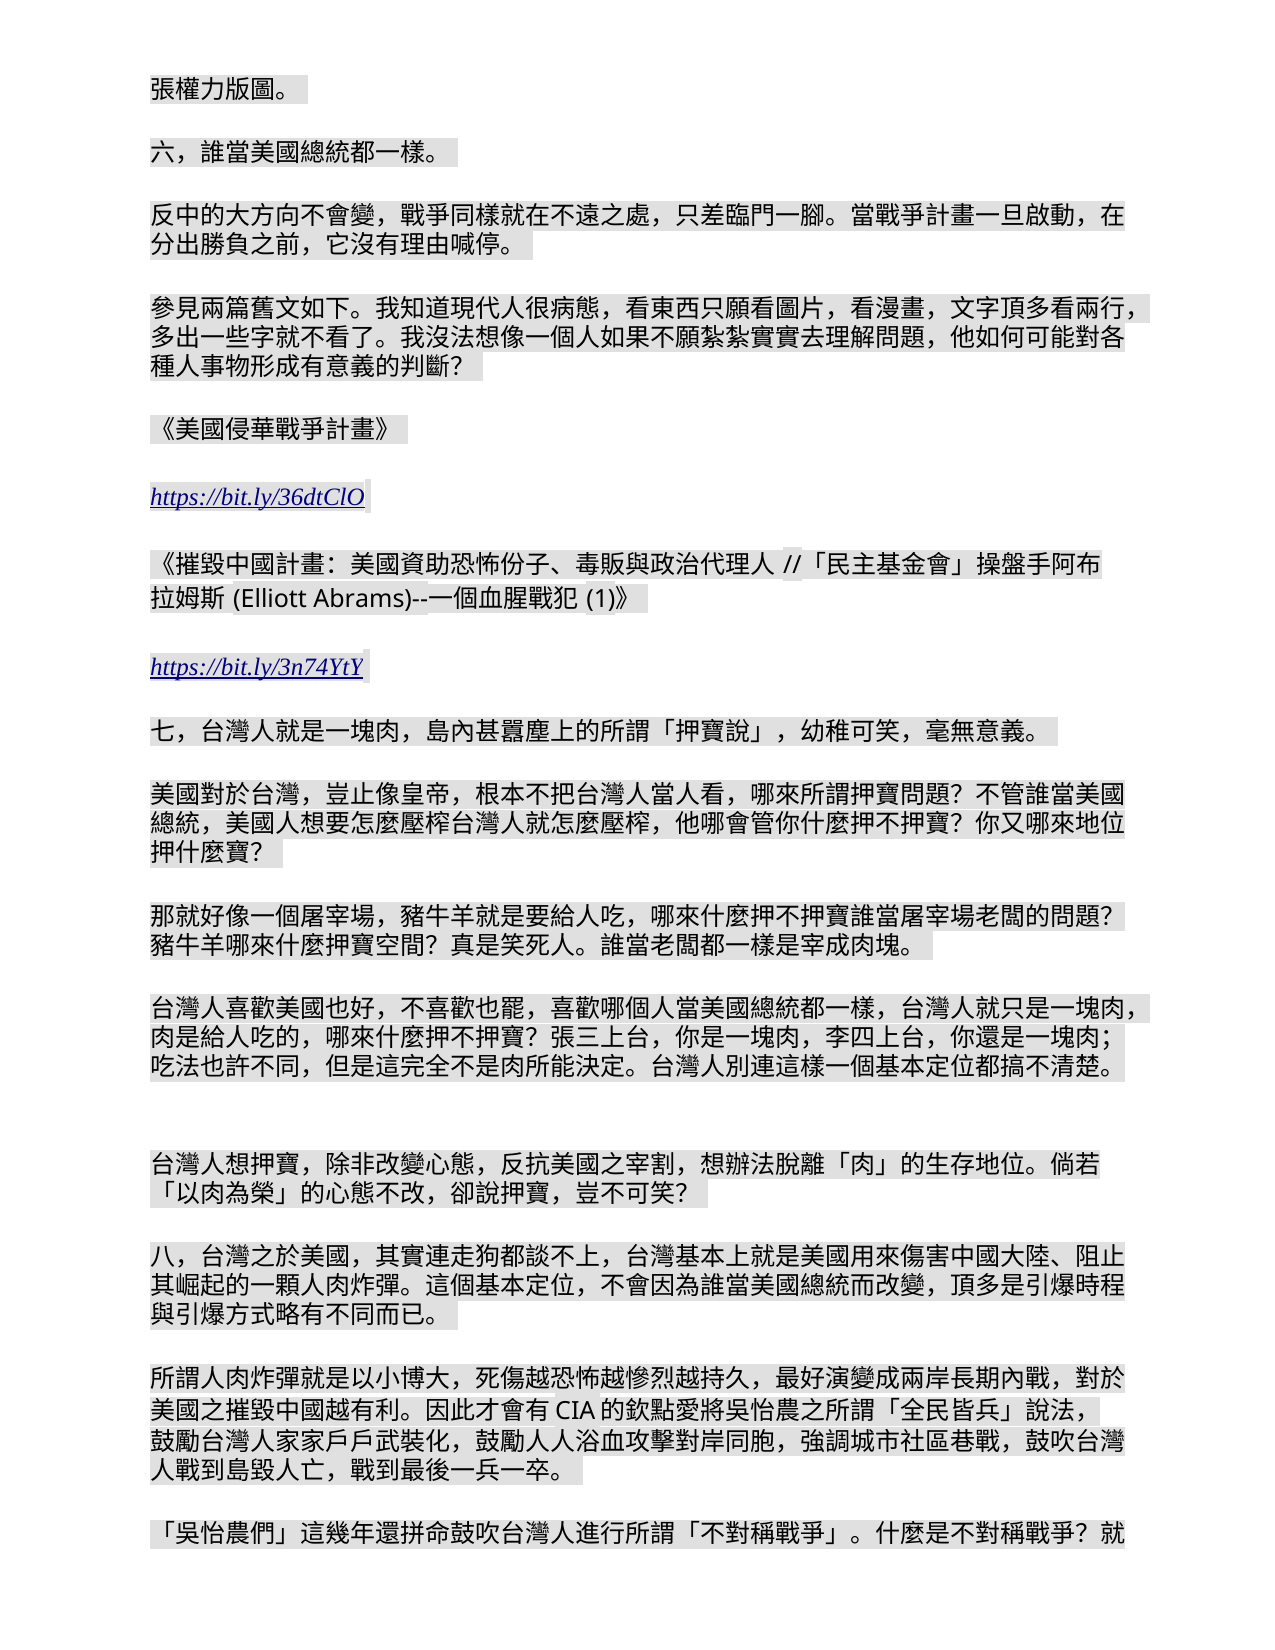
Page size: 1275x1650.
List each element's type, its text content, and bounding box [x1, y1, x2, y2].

text 川普勝負何妨？ 陳真 2020. 11. 09. 我其實很不喜歡給文字取標題。為什麼呢？因為標題往往意味著某種主題與概括性，簡單說就是結構，而我對於結構或理論化等等這類東西或企圖，始終覺得很反感，畢竟我們不是在談論物理化學或數學與邏輯等等所謂「硬科學」，而是在談論活生生的人事物，它基本上有著一種反理論與反結構的特性；就跟羅素批評「邏輯分析」一樣，每「理論化」一次，人事物的真實內涵就得少掉一些。 我講這東西，可深可淺。淺的大約就是這樣，不然還能怎樣？畢竟任何公眾文字，包括巴勒網也一樣，都只是一種很像幼兒園的課程，學一些兔兔、鴨鴨或「ㄅㄨ ㄅㄨ有幾個輪子」(幼兒園大班上學期的教材) 之類的東西。但若要深刻一點來講，肯定就不可能公眾化了；能聽懂的，少之又少，就好像能聽懂相對論的，世上大概也不會有多少人。有興趣探究的，不妨把維根斯坦和Peter Winch的著作全翻出來讀一讀。 總之就是，通俗文字有它的缺陷與長處。缺陷就是很幼稚很膚淺，你沒法拿它做「字面解」。至於長處，也許就是它就像一種啟發、寓言、故事或隱喻，也許帶來一種洞見(insight)，也許激發某種想像，就像禪宗手指明月，重點不是「手指」，而是難以訴說的「明月」；著眼於「手指」是沒有意義的。 類似表白說過很多次了，閒言表過，言歸正傳。以上所言，與底下所述沒有任何 (直接) 關係。 很多人常問我，相較於拜登，川普及其選舉勝負對於兩岸的影響。我的看法是這樣： 一，我不知道。而且我相信，事實上也沒有人知道。我們都只能瞎子摸象，亂猜一通。 但是，雖然你我都是瞎子，摸象的能力也許還是有點差別。至少，有些瞎子是有點病識感的，他知道自己眼睛看不見，因此知道如何看待自己的「摸象」結果之有限性與臆測性。 二，川普是「和平的」。 如果拿川普來和希拉蕊那個血腥妖女及歐巴馬那個陰狠人渣來對比，那麼，毫無疑問，川普應該獲得一百個諾貝爾和平獎，他肯定是歷年來最「和平」、最少血腥、最少侵略與屠殺的一位美國總統，就如良哲所說，美國人日後說不定會懷念起這段世界「和平」的歲月。當然，「和平」得打個引號，它不是真的和平，而是跟過去各種恐怖侵略與屠殺相比。 三，川普從過去之不可預測，變成可預測。 上一回美國總統選舉，我打了個比方：選妖女希拉磊是穩死的，但是，選出川普則不一定，因為他不是建制派，而是半路殺出的程咬金，他不會照著建制派的劇本走。換個方式說，他或多或少打亂了美國對於打擊中國既有的戰略布局。 打亂不一定更好，也不一定更壞，說不準。但是，希拉蕊卻是完全可預測的「壞」，她是deep state的核心人物，瘋狂嗜血，貪婪血腥，泯滅人性；她是各種侵略戰爭的完全信奉者，相信拳頭就是真理，視「非白人」性命如草芥。 可是，這一回不一樣。經過四年的觀察，川普變成可高度預測。他無非就是個商人，喜歡錢，喜歡權力與享受，喜歡女色與美食。他不會喜歡讓美國付出代價的戰爭，更不會喜歡讓自己富可敵國的各種生意受到影響。 當然，川普即便貴為總統，依然不可能有多少自主空間，你從他周圍那些張牙舞爪的官員就能看得出來，真正牢牢掌握權力的，依舊是以軍工複合體及情治體系為權力核心的 "deep state"，而非川普。川普所能起的作用，大約就是延緩中美戰爭最終按鈕之啟動。 反之，拜登卻充滿高度不確定性，你根本不知道他有什麼政見，根本不知道他當美國總統究竟是想幹什麼，完全一片空白。不過，可以預測的是，當權力再度回歸並集中在建制派手裏，往後的反中手法一定更加複雜且邪惡。相較之下，川普行事雖然瘋狂與戲劇化，但手段也相對單純。 四，拜登代表民主黨出馬競選是很可疑的，甚至可怕，權力結構非常不透明。 因為，從拜登無數荒腔走板的言行來看，就算不是精神科或腦神經科醫師，應該也能清楚察覺他似乎已有明顯的失智症狀，若非輕度失智，至少也已是初期發病階段。我不相信他所代表的 "deep state" 不知道把美國最高權力交給一個失智老人的極度風險。對我來說，這是一個謎。但是，美國政治向來如此，關乎權力之事，宛若宮廷深深深幾許，計中有計，陰還更陰，非常不透明。 五，川普是個「殷實」的生意人。 羅素曾經說過，美國就像一家採取「權力世襲制」的公司，軍火商及情治體系和金融禿鷹才是美國永不改選的真正掌權人。羅素說，所謂選美國總統，向來就像選出左手或右手那樣可笑與狡詐。事實上，不管選出右手或左手，都是選出同樣的一組人馬。 反之，川普卻完全不在這個世襲的權力結構裏頭。他純粹就是個生意人。對於「生意人」一詞，我毫無貶意，而是某種相對敬意。生意人跟大家一樣，喜歡賺錢，但是生意人特別害怕戰亂。 也許你會說，美國政壇哪個不是生意人？確實如此。不過，同樣是生意人，川普幹的各種生意，基本上都還是得付出成本的，搞不好還會面臨周轉不濟而破產。但是，真正掌權的 "deep state"，卻是專做無本買賣，搞金融，買空賣空；太平日大賺，戰亂來時恐怕賺更多；藉著美元霸權等各種金融手段，幾乎瞬間就能活活吞食任何一個弱小國家。 除了搞金融劫掠之外，軍火也是這些應當槍斃一萬遍的血腥人渣之主要收入來源之一；平常隨便強迫賣你幾顆飛彈，千百億就進了口袋，若是在世界各地製造動亂或打起仗來，那簡直就是賺翻了。 簡單說就是，美國政客雖然都是生意人，無一例外，但是，真正掌大權的人渣們，卻完全幹的就是無本生意及鮮血生意，拿世人的鮮血，換取天文數字般的瘋狂暴利。美國立國兩百多年，卻打了兩百多次戰爭，平均一年打一次以上的戰爭。美國基本上就是一家戰爭公司，一個戰爭機器，為什麼這麼熱愛戰爭？因為有暴利可圖之外，同時可在全世界不斷擴張權力版圖。 六，誰當美國總統都一樣。 反中的大方向不會變，戰爭同樣就在不遠之處，只差臨門一腳。當戰爭計畫一旦啟動，在分出勝負之前，它沒有理由喊停。 參見兩篇舊文如下。我知道現代人很病態，看東西只願看圖片，看漫畫，文字頂多看兩行，多出一些字就不看了。我沒法想像一個人如果不願紮紮實實去理解問題，他如何可能對各種人事物形成有意義的判斷？ 《美國侵華戰爭計畫》 https://bit.ly/36dtClO 《摧毀中國計畫：美國資助恐怖份子、毒販與政治代理人 //「民主基金會」操盤手阿布拉姆斯 (Elliott Abrams)--一個血腥戰犯 (1)》 https://bit.ly/3n74YtY 七，台灣人就是一塊肉，島內甚囂塵上的所謂「押寶說」，幼稚可笑，毫無意義。 美國對於台灣，豈止像皇帝，根本不把台灣人當人看，哪來所謂押寶問題？不管誰當美國總統，美國人想要怎麼壓榨台灣人就怎麼壓榨，他哪會管你什麼押不押寶？你又哪來地位押什麼寶？ 那就好像一個屠宰場，豬牛羊就是要給人吃，哪來什麼押不押寶誰當屠宰場老闆的問題？豬牛羊哪來什麼押寶空間？真是笑死人。誰當老闆都一樣是宰成肉塊。 台灣人喜歡美國也好，不喜歡也罷，喜歡哪個人當美國總統都一樣，台灣人就只是一塊肉，肉是給人吃的，哪來什麼押不押寶？張三上台，你是一塊肉，李四上台，你還是一塊肉；吃法也許不同，但是這完全不是肉所能決定。台灣人別連這樣一個基本定位都搞不清楚。 台灣人想押寶，除非改變心態，反抗美國之宰割，想辦法脫離「肉」的生存地位。倘若「以肉為榮」的心態不改，卻說押寶，豈不可笑？ 八，台灣之於美國，其實連走狗都談不上，台灣基本上就是美國用來傷害中國大陸、阻止其崛起的一顆人肉炸彈。這個基本定位，不會因為誰當美國總統而改變，頂多是引爆時程與引爆方式略有不同而已。 所謂人肉炸彈就是以小博大，死傷越恐怖越慘烈越持久，最好演變成兩岸長期內戰，對於美國之摧毀中國越有利。因此才會有CIA的欽點愛將吳怡農之所謂「全民皆兵」說法，鼓勵台灣人家家戶戶武裝化，鼓勵人人浴血攻擊對岸同胞，強調城市社區巷戰，鼓吹台灣人戰到島毀人亡，戰到最後一兵一卒。 「吳怡農們」這幾年還拼命鼓吹台灣人進行所謂「不對稱戰爭」。什麼是不對稱戰爭？就是用最小的代價，製造對方最大的傷亡。美國人這幾年不斷教導台灣人的「不對稱作戰」方式，包括鼓勵台灣人用飛彈攻擊三峽大壩，製造對岸千萬人的死亡；或是鼓勵台灣人用飛彈攻擊上海、深圳等人口稠密區等等，全是觸犯「反人類戰爭罪行」的非法攻擊方式。 美國及其走狗們甚至還不斷揚言要賣給台灣核武，還說一小時內就可在台灣部署完成一千枚小型核彈，隨時可對大陸發動核武攻擊。完全就是喪心病狂。 你跟你的兄弟姐妹也許有點小糾紛，卻有個向來殺人不眨眼的黑幫進駐你家，掌控你家的一切，洗腦你的下一代說每年讓你賺進幾千億養家活口的隔壁親人其實是不懂民主的畜牲，是你不共戴天的仇家你的敵人，然後說要把你家給全面武裝化，說要賣幾千顆核彈給你，免費幫你安裝，逼迫你拿出所有積蓄購買舉世密度最高的幾千顆飛彈，教你如何大規模殺害你隔壁的親人骨肉，鼓勵你全家老幼婦孺都應該戰到最後一人，你覺得這樣一個黑幫及其走狗，是在幫你或害你？ 我希望台灣人醒一醒，認清自身險境，認清台奸心態，認清這些包藏禍心泯滅人性的陽謀，向善靠攏，高舉公義，切莫為虎作倀，切莫被真正的敵人(美國人及其台奸走狗)所愚弄，切莫充當邪惡血腥帝國藉以傷害對岸同胞的人肉炸彈。 [150, 75, 1125, 1549]
